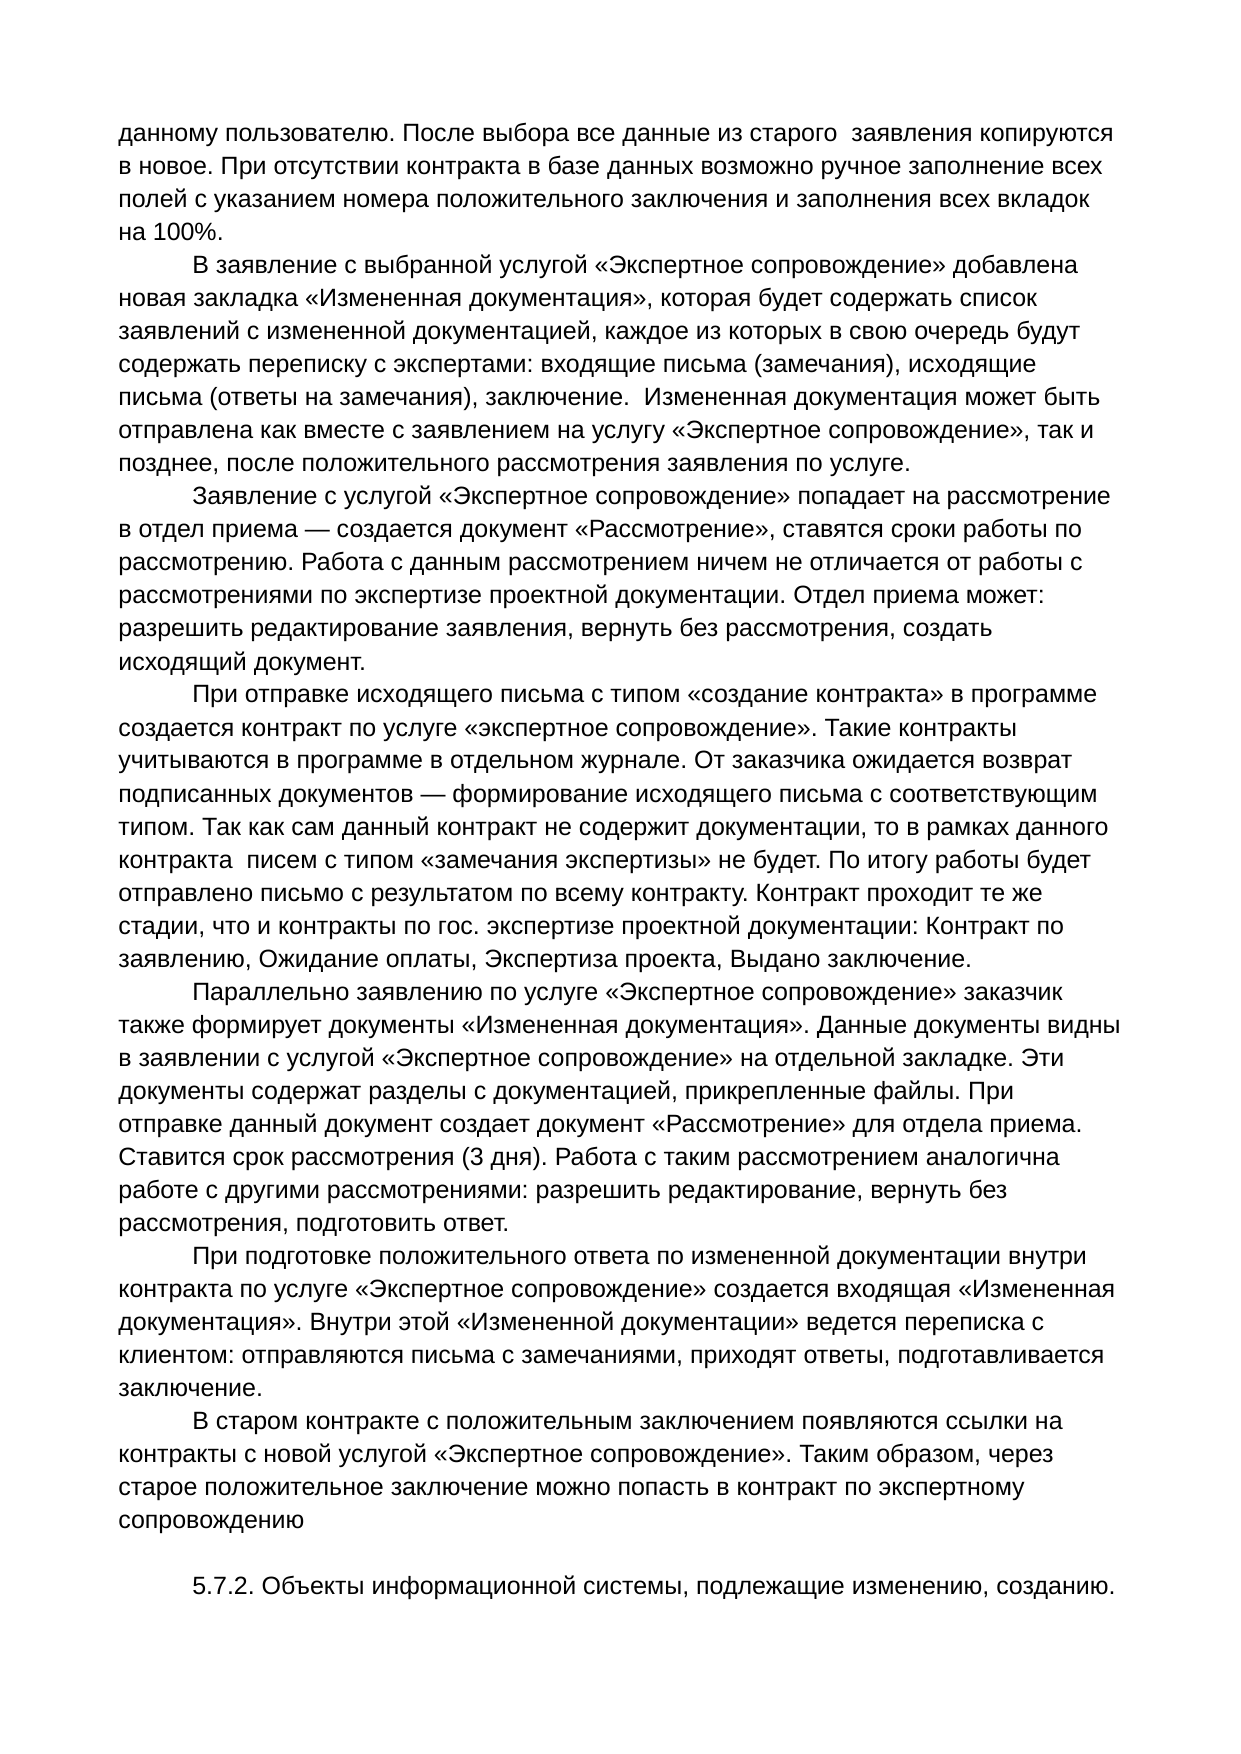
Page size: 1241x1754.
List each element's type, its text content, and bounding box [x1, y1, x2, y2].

text В старом контракте с положительным заключением появляются ссылки на контракты с новой услугой «Экспертное сопровождение». Таким образом, через старое положительное заключение можно попасть в контракт по экспертному сопровождению [118, 1406, 1122, 1534]
text Заявление с услугой «Экспертное сопровождение» попадает на рассмотрение в отдел приема — создается документ «Рассмотрение», ставятся сроки работы по рассмотрению. Работа с данным рассмотрением ничем не отличается от работы с рассмотрениями по экспертизе проектной документации. Отдел приема может: разрешить редактирование заявления, вернуть без рассмотрения, создать исходящий документ. [118, 481, 1122, 675]
text данному пользователю. После выбора все данные из старого заявления копируются в новое. При отсутствии контракта в базе данных возможно ручное заполнение всех полей с указанием номера положительного заключения и заполнения всех вкладок на 100%. [118, 118, 1122, 246]
text При отправке исходящего письма с типом «создание контракта» в программе создается контракт по услуге «экспертное сопровождение». Такие контракты учитываются в программе в отдельном журнале. От заказчика ожидается возврат подписанных документов — формирование исходящего письма с соответствующим типом. Так как сам данный контракт не содержит документации, то в рамках данного контракта писем с типом «замечания экспертизы» не будет. По итогу работы будет отправлено письмо с результатом по всему контракту. Контракт проходит те же стадии, что и контракты по гос. экспертизе проектной документации: Контракт по заявлению, Ожидание оплаты, Экспертиза проекта, Выдано заключение. [118, 679, 1122, 972]
text В заявление с выбранной услугой «Экспертное сопровождение» добавлена новая закладка «Измененная документация», которая будет содержать список заявлений с измененной документацией, каждое из которых в свою очередь будут содержать переписку с экспертами: входящие письма (замечания), исходящие письма (ответы на замечания), заключение. Измененная документация может быть отправлена как вместе с заявлением на услугу «Экспертное сопровождение», так и позднее, после положительного рассмотрения заявления по услуге. [118, 250, 1122, 477]
text Параллельно заявлению по услуге «Экспертное сопровождение» заказчик также формирует документы «Измененная документация». Данные документы видны в заявлении с услугой «Экспертное сопровождение» на отдельной закладке. Эти документы содержат разделы с документацией, прикрепленные файлы. При отправке данный документ создает документ «Рассмотрение» для отдела приема. Ставится срок рассмотрения (3 дня). Работа с таким рассмотрением аналогична работе с другими рассмотрениями: разрешить редактирование, вернуть без рассмотрения, подготовить ответ. [118, 977, 1122, 1237]
text При подготовке положительного ответа по измененной документации внутри контракта по услуге «Экспертное сопровождение» создается входящая «Измененная документация». Внутри этой «Измененной документации» ведется переписка с клиентом: отправляются письма с замечаниями, приходят ответы, подготавливается заключение. [118, 1241, 1122, 1402]
text 5.7.2. Объекты информационной системы, подлежащие изменению, созданию. [118, 1571, 1122, 1600]
